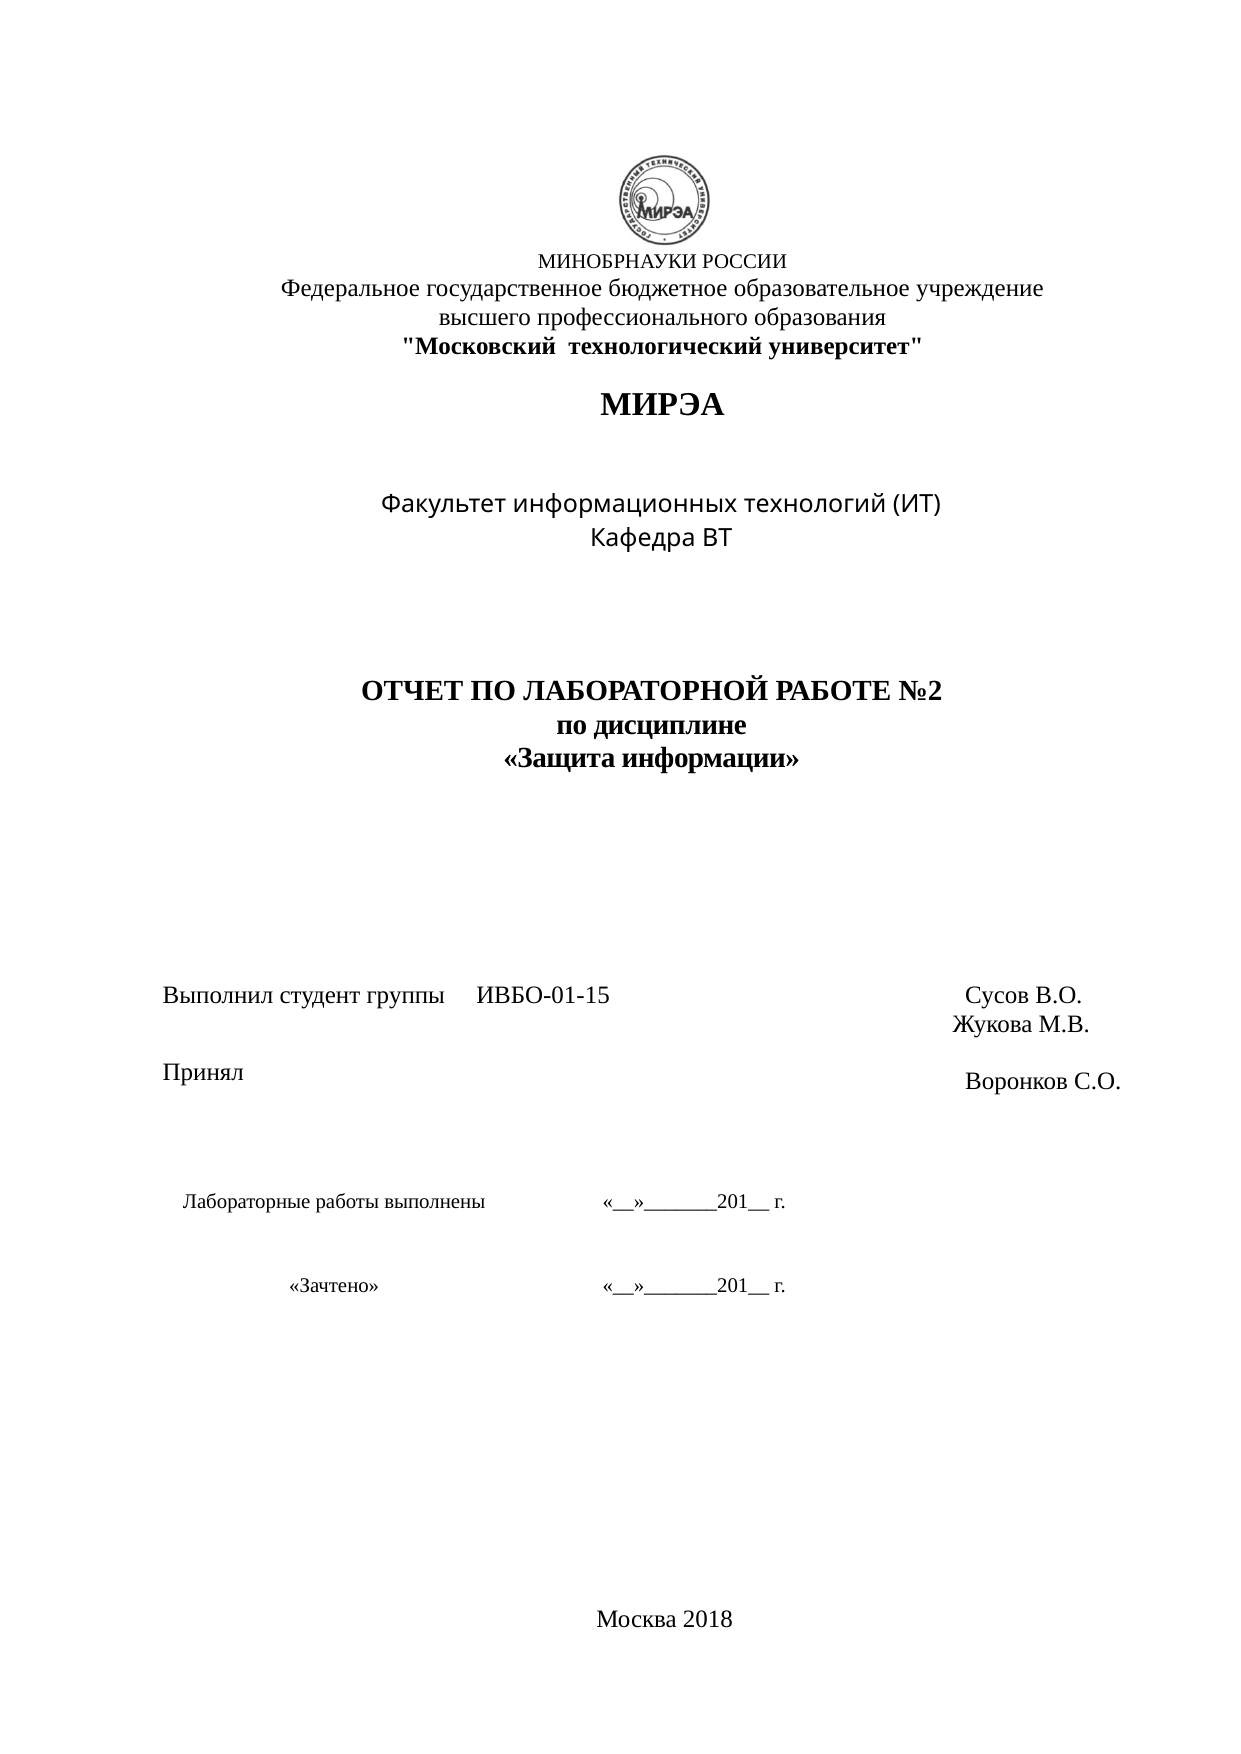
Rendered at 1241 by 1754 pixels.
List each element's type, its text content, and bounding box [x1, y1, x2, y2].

table_cell Факультет информационных технологий (ИТ) [163, 485, 1159, 519]
table_header «__»_______201__ г. [517, 1177, 871, 1225]
table_cell [871, 1225, 1148, 1249]
table_cell [151, 808, 1152, 923]
table_cell Воронков С.О. [798, 1038, 1152, 1095]
table_cell «Зачтено» [151, 1249, 517, 1297]
table_cell Выполнил студент группы ИВБО-01-15 [151, 923, 797, 1038]
picture [612, 150, 714, 249]
table_cell Кафедра ВТ [163, 520, 1159, 553]
table_header Лабораторные работы выполнены [151, 1177, 517, 1225]
table_header ОТЧЕТ ПО ЛАБОРАТОРНОЙ РАБОТЕ №2 [151, 674, 1152, 707]
table_header [871, 1177, 1148, 1225]
table_cell «__»_______201__ г. [517, 1249, 871, 1297]
table_cell по дисциплине [151, 707, 1152, 741]
table_header [163, 150, 612, 248]
table_cell «Защита информации» [151, 741, 1152, 808]
table_cell Федеральное государственное бюджетное образовательное учреждение высшего профессионального образования "Московский технологический университет" МИРЭА [163, 274, 1162, 485]
table_header [714, 150, 1162, 248]
table_cell [517, 1225, 871, 1249]
table_cell [871, 1249, 1148, 1297]
table_cell МИНОБРНАУКИ РОССИИ [163, 249, 1162, 273]
table_cell Принял [151, 1038, 797, 1095]
table_cell Сусов В.О. Жукова М.В. [798, 923, 1152, 1038]
table_cell [151, 1225, 517, 1249]
text Москва 2018 [162, 1604, 1166, 1633]
